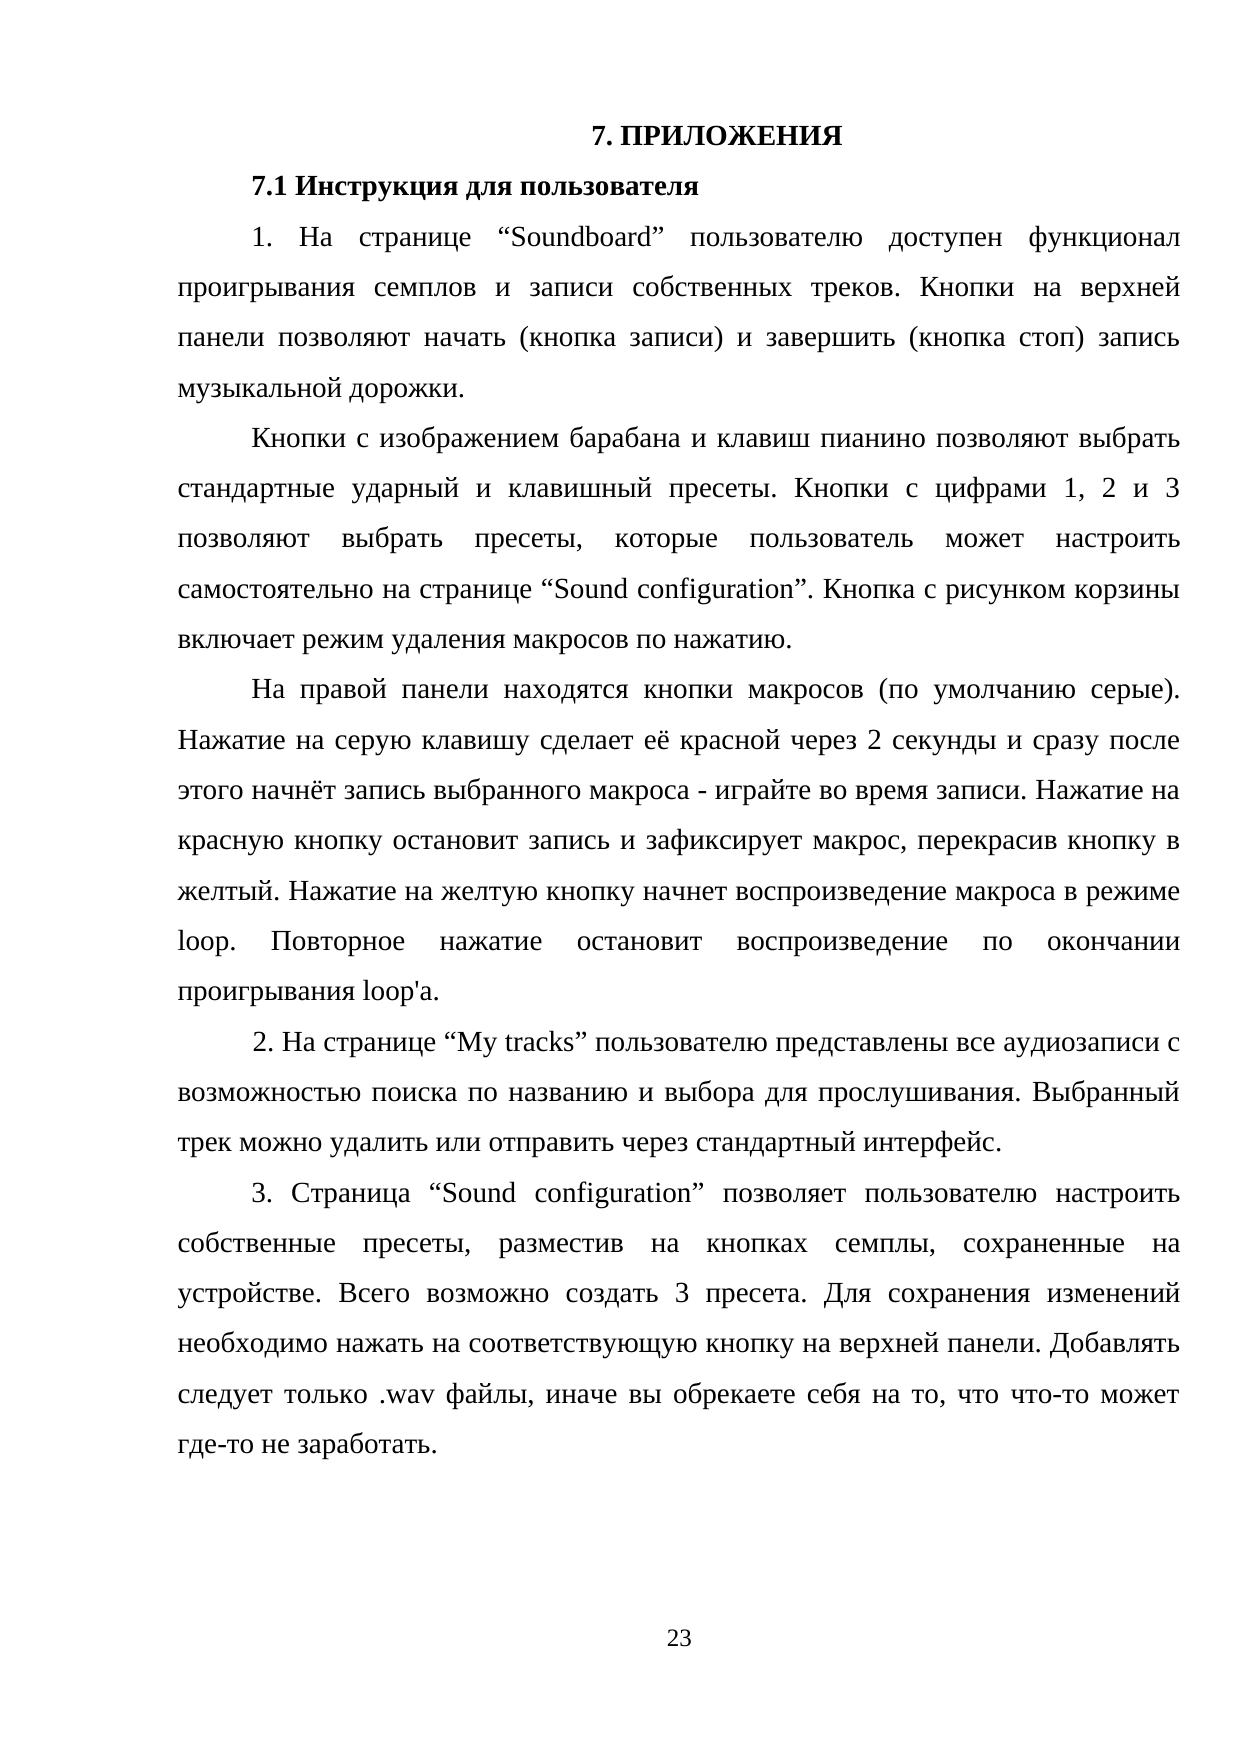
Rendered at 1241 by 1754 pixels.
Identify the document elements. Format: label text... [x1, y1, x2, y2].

text 2. На странице “My tracks” пользователю представлены все аудиозаписи с возможностью поиска по названию и выбора для прослушивания. Выбранный трек можно удалить или отправить через стандартный интерфейс. [177, 1024, 1181, 1158]
text 1. На странице “Soundboard” пользователю доступен функционал проигрывания семплов и записи собственных треков. Кнопки на верхней панели позволяют начать (кнопка записи) и завершить (кнопка стоп) запись музыкальной дорожки. [177, 219, 1181, 403]
text 7. ПРИЛОЖЕНИЯ [177, 118, 1181, 152]
text Кнопки с изображением барабана и клавиш пианино позволяют выбрать стандартные ударный и клавишный пресеты. Кнопки с цифрами 1, 2 и 3 позволяют выбрать пресеты, которые пользователь может настроить самостоятельно на странице “Sound configuration”. Кнопка с рисунком корзины включает режим удаления макросов по нажатию. [177, 420, 1181, 655]
text На правой панели находятся кнопки макросов (по умолчанию серые). Нажатие на серую клавишу сделает её красной через 2 секунды и сразу после этого начнёт запись выбранного макроса - играйте во время записи. Нажатие на красную кнопку остановит запись и зафиксирует макрос, перекрасив кнопку в желтый. Нажатие на желтую кнопку начнет воспроизведение макроса в режиме loop. Повторное нажатие остановит воспроизведение по окончании проигрывания loop'а. [177, 672, 1181, 1007]
text 3. Страница “Sound configuration” позволяет пользователю настроить собственные пресеты, разместив на кнопках семплы, сохраненные на устройстве. Всего возможно создать 3 пресета. Для сохранения изменений необходимо нажать на соответствующую кнопку на верхней панели. Добавлять следует только .wav файлы, иначе вы обрекаете себя на то, что что-то может где-то не заработать. [177, 1175, 1181, 1460]
text 7.1 Инструкция для пользователя [177, 168, 1181, 202]
